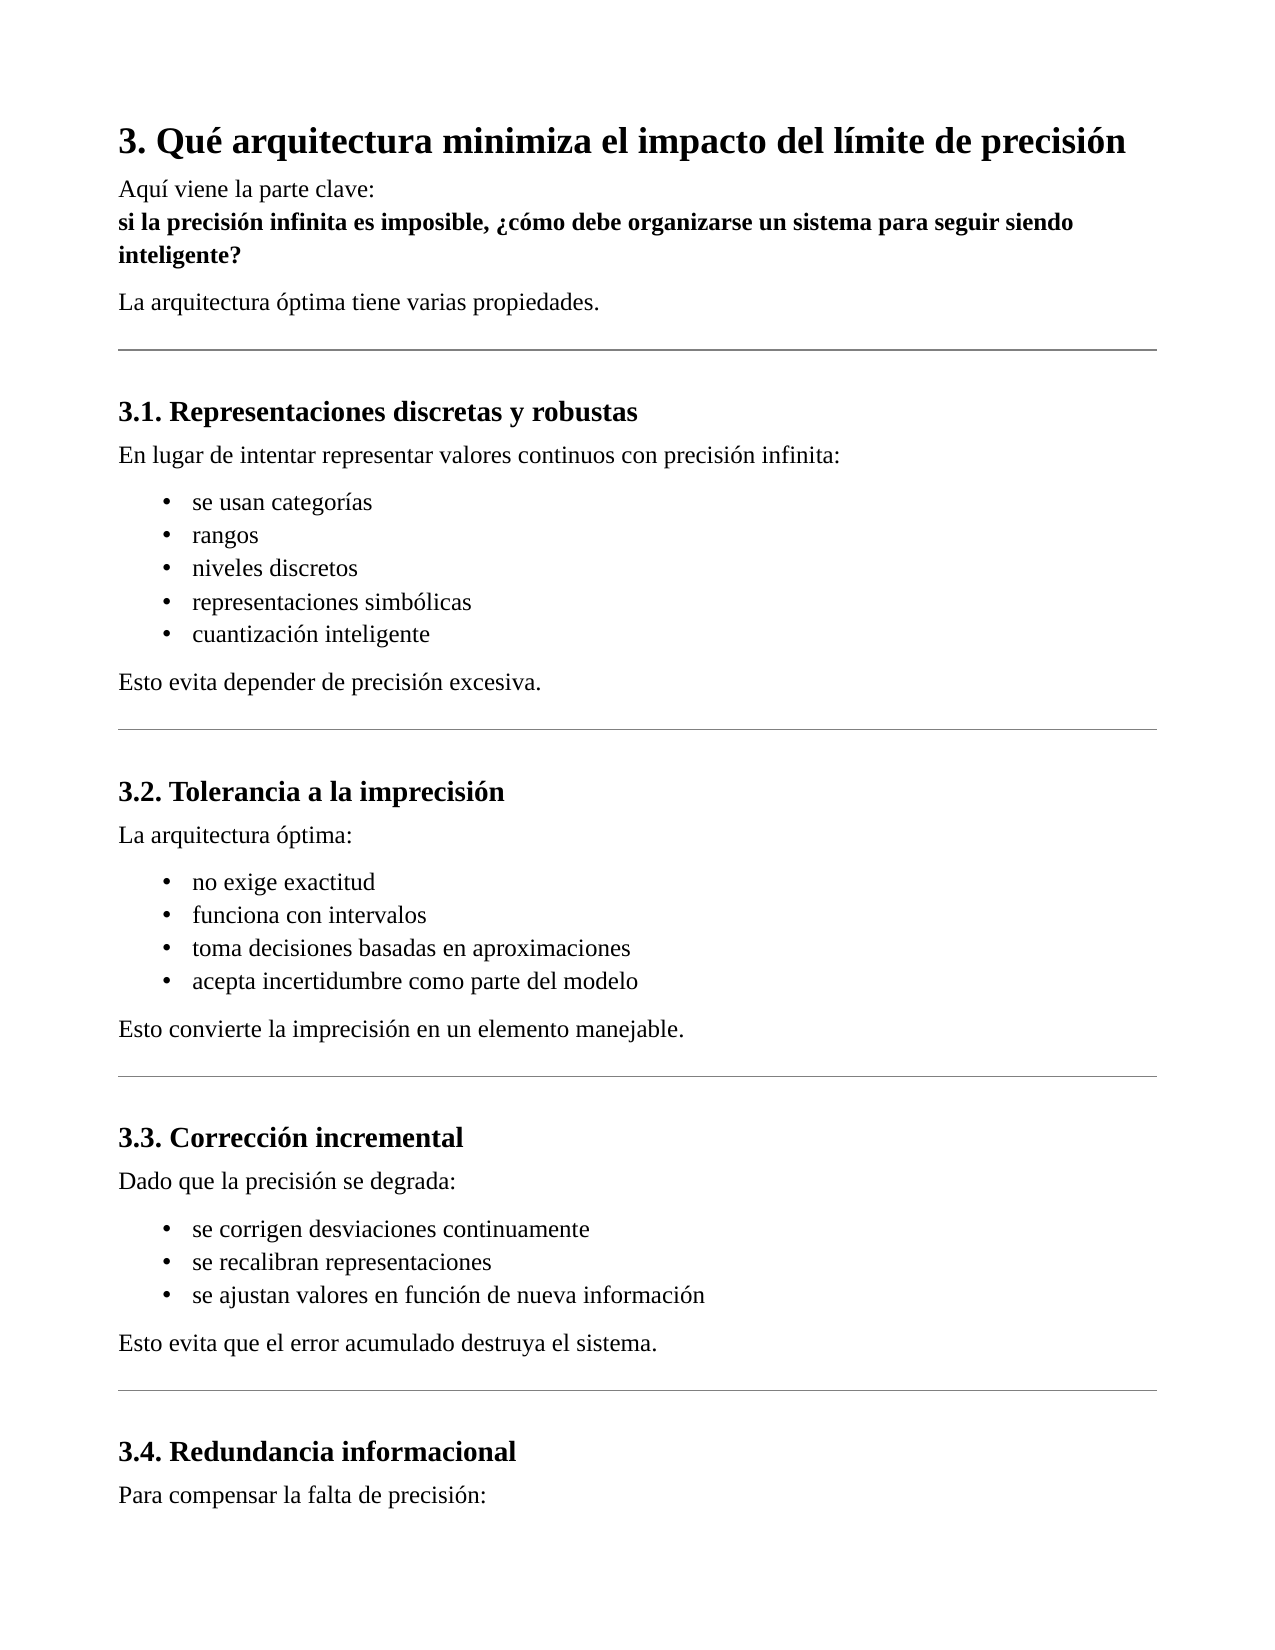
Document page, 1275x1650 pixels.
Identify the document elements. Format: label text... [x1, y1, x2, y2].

list cuantización inteligente [162, 619, 1157, 648]
list se recalibran representaciones [162, 1247, 1157, 1276]
list funciona con intervalos [162, 900, 1157, 929]
list niveles discretos [162, 553, 1157, 582]
subtitle 3. Qué arquitectura minimiza el impacto del límite de precisión [118, 118, 1157, 161]
subtitle 3.1. Representaciones discretas y robustas [118, 394, 1157, 427]
list se usan categorías [162, 487, 1157, 516]
text Para compensar la falta de precisión: [118, 1480, 1157, 1509]
subtitle 3.4. Redundancia informacional [118, 1434, 1157, 1468]
text La arquitectura óptima tiene varias propiedades. [118, 287, 1157, 316]
text Esto convierte la imprecisión en un elemento manejable. [118, 1014, 1157, 1043]
text La arquitectura óptima: [118, 820, 1157, 848]
text Esto evita que el error acumulado destruya el sistema. [118, 1328, 1157, 1356]
text Esto evita depender de precisión excesiva. [118, 667, 1157, 696]
list no exige exactitud [162, 867, 1157, 896]
list toma decisiones basadas en aproximaciones [162, 933, 1157, 962]
list rangos [162, 521, 1157, 549]
text Dado que la precisión se degrada: [118, 1166, 1157, 1195]
text En lugar de intentar representar valores continuos con precisión infinita: [118, 440, 1157, 469]
subtitle 3.3. Corrección incremental [118, 1120, 1157, 1154]
list se ajustan valores en función de nueva información [162, 1280, 1157, 1309]
subtitle 3.2. Tolerancia a la imprecisión [118, 774, 1157, 807]
list se corrigen desviaciones continuamente [162, 1214, 1157, 1243]
text Aquí viene la parte clave: si la precisión infinita es imposible, ¿cómo debe organizarse un sistema para seguir siendo inteligente? [118, 174, 1157, 268]
list acepta incertidumbre como parte del modelo [162, 966, 1157, 995]
list representaciones simbólicas [162, 587, 1157, 615]
